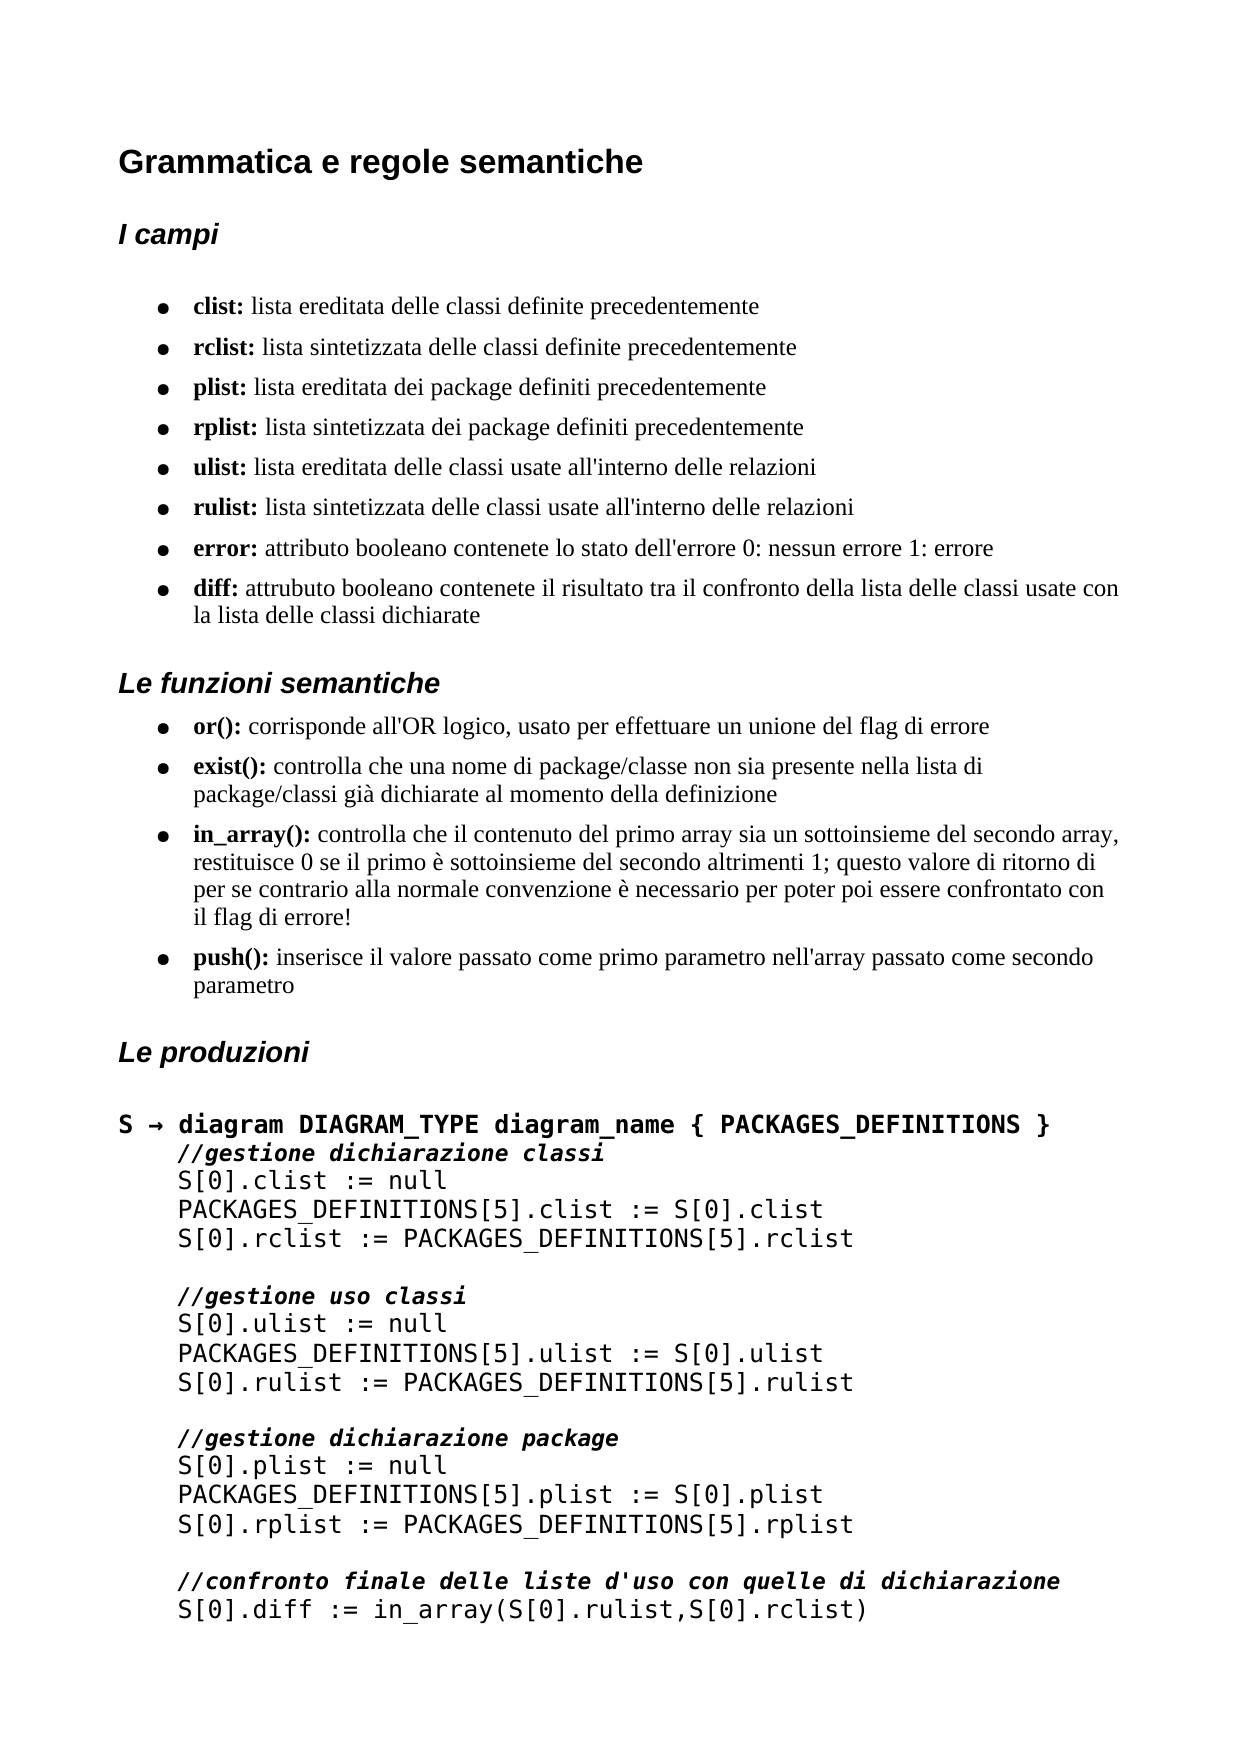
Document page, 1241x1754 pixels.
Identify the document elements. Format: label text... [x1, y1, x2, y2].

subtitle Le funzioni semantiche [118, 667, 1122, 699]
text PACKAGES_DEFINITIONS[5].clist := S[0].clist [177, 1196, 1122, 1225]
list ulist: lista ereditata delle classi usate all'interno delle relazioni [156, 453, 1122, 481]
text S[0].rplist := PACKAGES_DEFINITIONS[5].rplist [177, 1510, 1122, 1539]
list plist: lista ereditata dei package definiti precedentemente [156, 373, 1122, 401]
subtitle I campi [118, 218, 1122, 251]
text PACKAGES_DEFINITIONS[5].ulist := S[0].ulist [177, 1339, 1122, 1368]
text S[0].clist := null [177, 1166, 1122, 1196]
subtitle Le produzioni [118, 1036, 1122, 1069]
text S[0].rclist := PACKAGES_DEFINITIONS[5].rclist [177, 1225, 1122, 1254]
list in_array(): controlla che il contenuto del primo array sia un sottoinsieme del secondo array, restituisce 0 se il primo è sottoinsieme del secondo altrimenti 1; questo valore di ritorno di per se contrario alla normale convenzione è necessario per poter poi essere confrontato con il flag di errore! [156, 820, 1122, 931]
list push(): inserisce il valore passato come primo parametro nell'array passato come secondo parametro [156, 943, 1122, 999]
list rplist: lista sintetizzata dei package definiti precedentemente [156, 413, 1122, 441]
text S[0].diff := in_array(S[0].rulist,S[0].rclist) [177, 1595, 1122, 1624]
list clist: lista ereditata delle classi definite precedentemente [156, 292, 1122, 320]
text S[0].plist := null [177, 1452, 1122, 1481]
list or(): corrisponde all'OR logico, usato per effettuare un unione del flag di errore [156, 712, 1122, 739]
list diff: attrubuto booleano contenete il risultato tra il confronto della lista delle classi usate con la lista delle classi dichiarate [156, 574, 1122, 629]
list exist(): controlla che una nome di package/classe non sia presente nella lista di package/classi già dichiarate al momento della definizione [156, 752, 1122, 807]
subtitle Grammatica e regole semantiche [118, 143, 1122, 181]
text //gestione dichiarazione classi [177, 1140, 1122, 1166]
text //gestione uso classi [177, 1283, 1122, 1310]
text //confronto finale delle liste d'uso con quelle di dichiarazione [177, 1568, 1122, 1595]
text S → diagram DIAGRAM_TYPE diagram_name { PACKAGES_DEFINITIONS } [118, 1111, 1122, 1140]
text S[0].rulist := PACKAGES_DEFINITIONS[5].rulist [177, 1368, 1122, 1397]
text //gestione dichiarazione package [177, 1425, 1122, 1452]
list rclist: lista sintetizzata delle classi definite precedentemente [156, 333, 1122, 360]
text S[0].ulist := null [177, 1310, 1122, 1339]
list rulist: lista sintetizzata delle classi usate all'interno delle relazioni [156, 493, 1122, 521]
list error: attributo booleano contenete lo stato dell'errore 0: nessun errore 1: errore [156, 534, 1122, 561]
text PACKAGES_DEFINITIONS[5].plist := S[0].plist [177, 1481, 1122, 1510]
